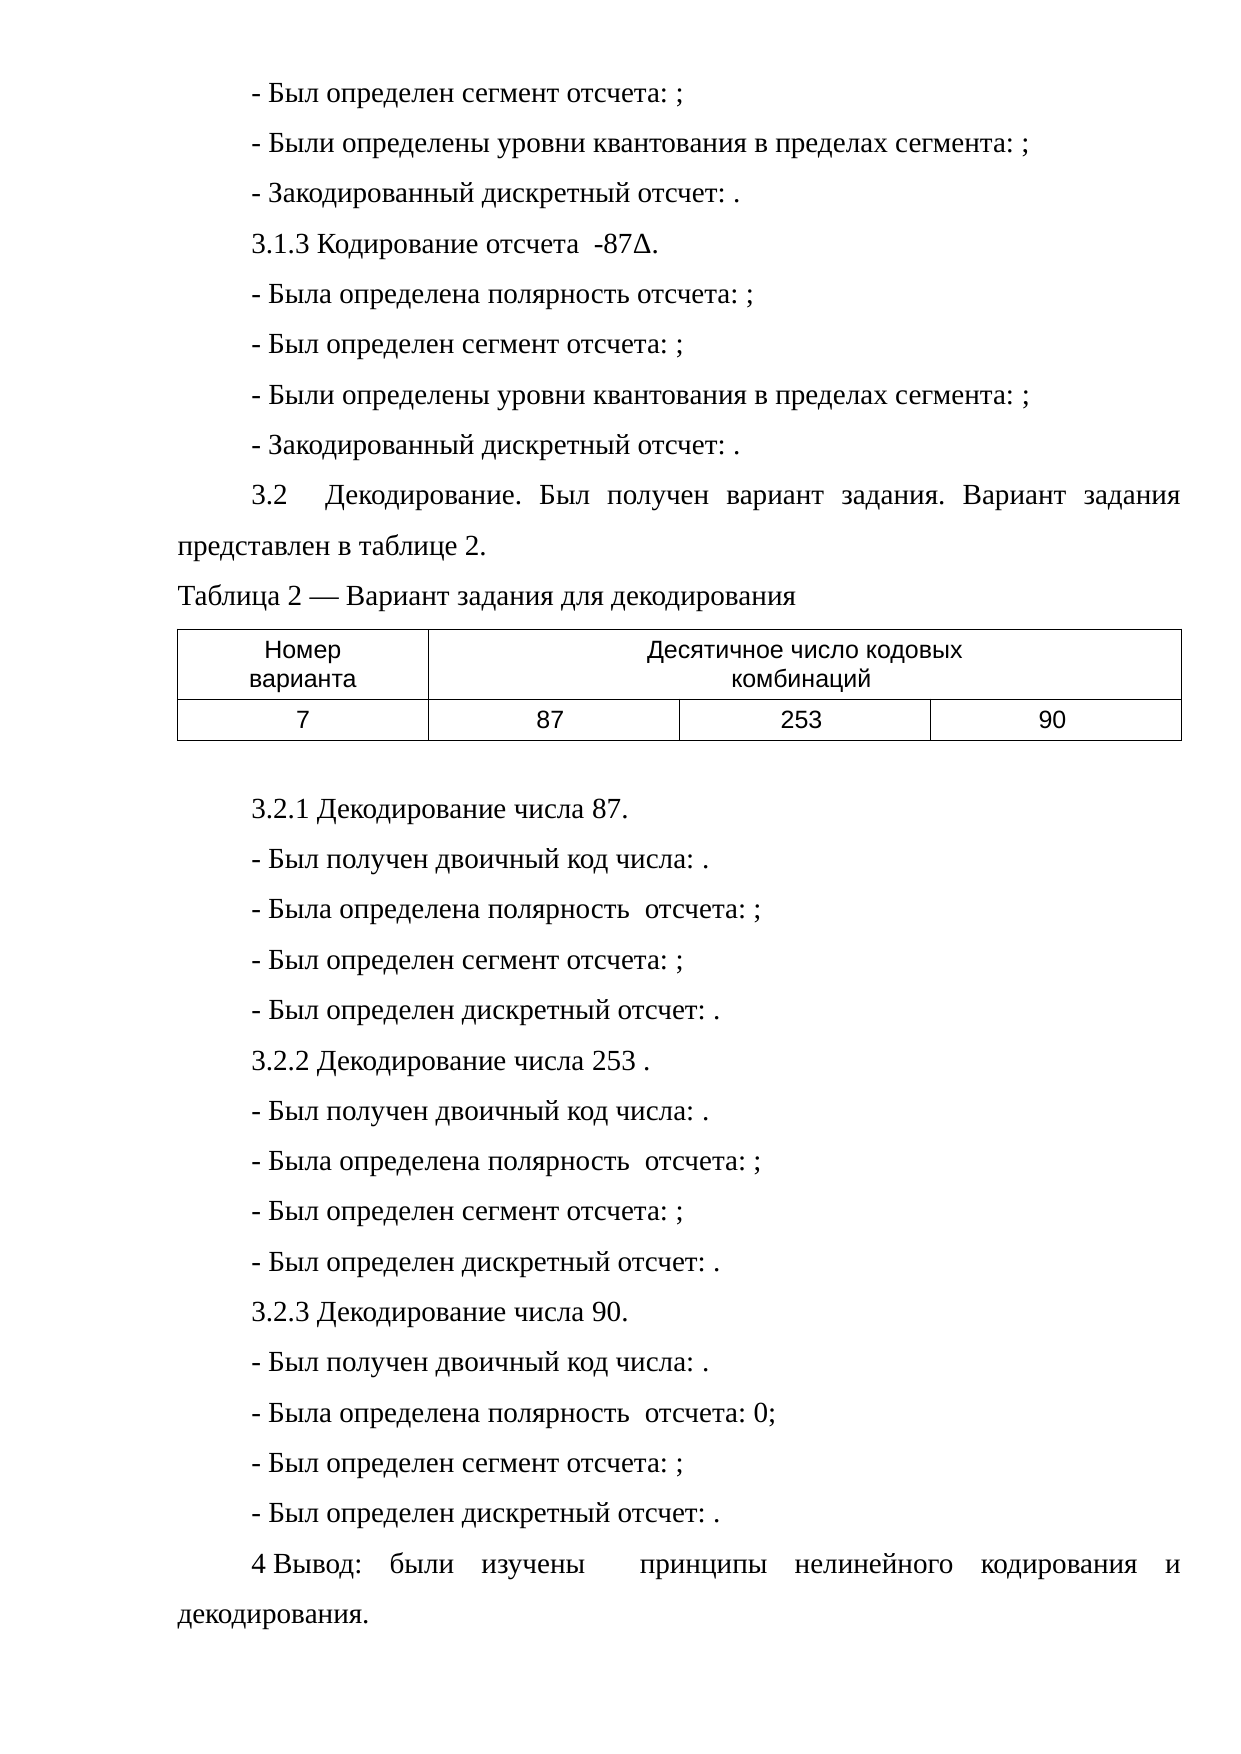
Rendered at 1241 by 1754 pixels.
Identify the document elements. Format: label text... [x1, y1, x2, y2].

text - Был определен сегмент отсчета: ; [177, 75, 1181, 108]
text Таблица 2 — Вариант задания для декодирования [177, 578, 1181, 612]
list Кодирование отсчета -87Δ. [177, 226, 1181, 259]
list Декодирование числа 253 . - Был получен двоичный код числа: . [177, 1043, 1181, 1126]
table_header Номер варианта [178, 630, 428, 698]
table_header Десятичное число кодовых комбинаций [429, 630, 1181, 698]
table_cell 87 [429, 700, 679, 740]
text - Была определена полярность отсчета: ; [177, 1143, 1181, 1177]
text - Был определен сегмент отсчета: ; [177, 942, 1181, 976]
text - Был определен сегмент отсчета: ; [177, 1193, 1181, 1227]
table_cell 7 [178, 700, 428, 740]
text - Была определена полярность отсчета: ; [177, 276, 1181, 310]
text - Был определен дискретный отсчет: . [177, 992, 1181, 1026]
list Декодирование числа 90. - Был получен двоичный код числа: . [177, 1294, 1181, 1378]
table_cell 253 [680, 700, 930, 740]
text - Были определены уровни квантования в пределах сегмента: ; [177, 125, 1181, 159]
list Декодирование числа 87. - Был получен двоичный код числа: . [177, 791, 1181, 875]
list Вывод: были изучены принципы нелинейного кодирования и декодирования. [177, 1546, 1181, 1629]
text - Была определена полярность отсчета: 0; [177, 1395, 1181, 1428]
text - Была определена полярность отсчета: ; [177, 892, 1181, 925]
text - Был определен дискретный отсчет: . [177, 1244, 1181, 1277]
list Декодирование. Был получен вариант задания. Вариант задания представлен в таблице 2. [177, 477, 1181, 561]
text - Был определен дискретный отсчет: . [177, 1495, 1181, 1529]
text - Были определены уровни квантования в пределах сегмента: ; [177, 377, 1181, 410]
text - Закодированный дискретный отсчет: . [177, 176, 1181, 209]
text - Был определен сегмент отсчета: ; [177, 1445, 1181, 1479]
table_cell 90 [931, 700, 1181, 740]
text - Был определен сегмент отсчета: ; [177, 327, 1181, 360]
text - Закодированный дискретный отсчет: . [177, 427, 1181, 461]
